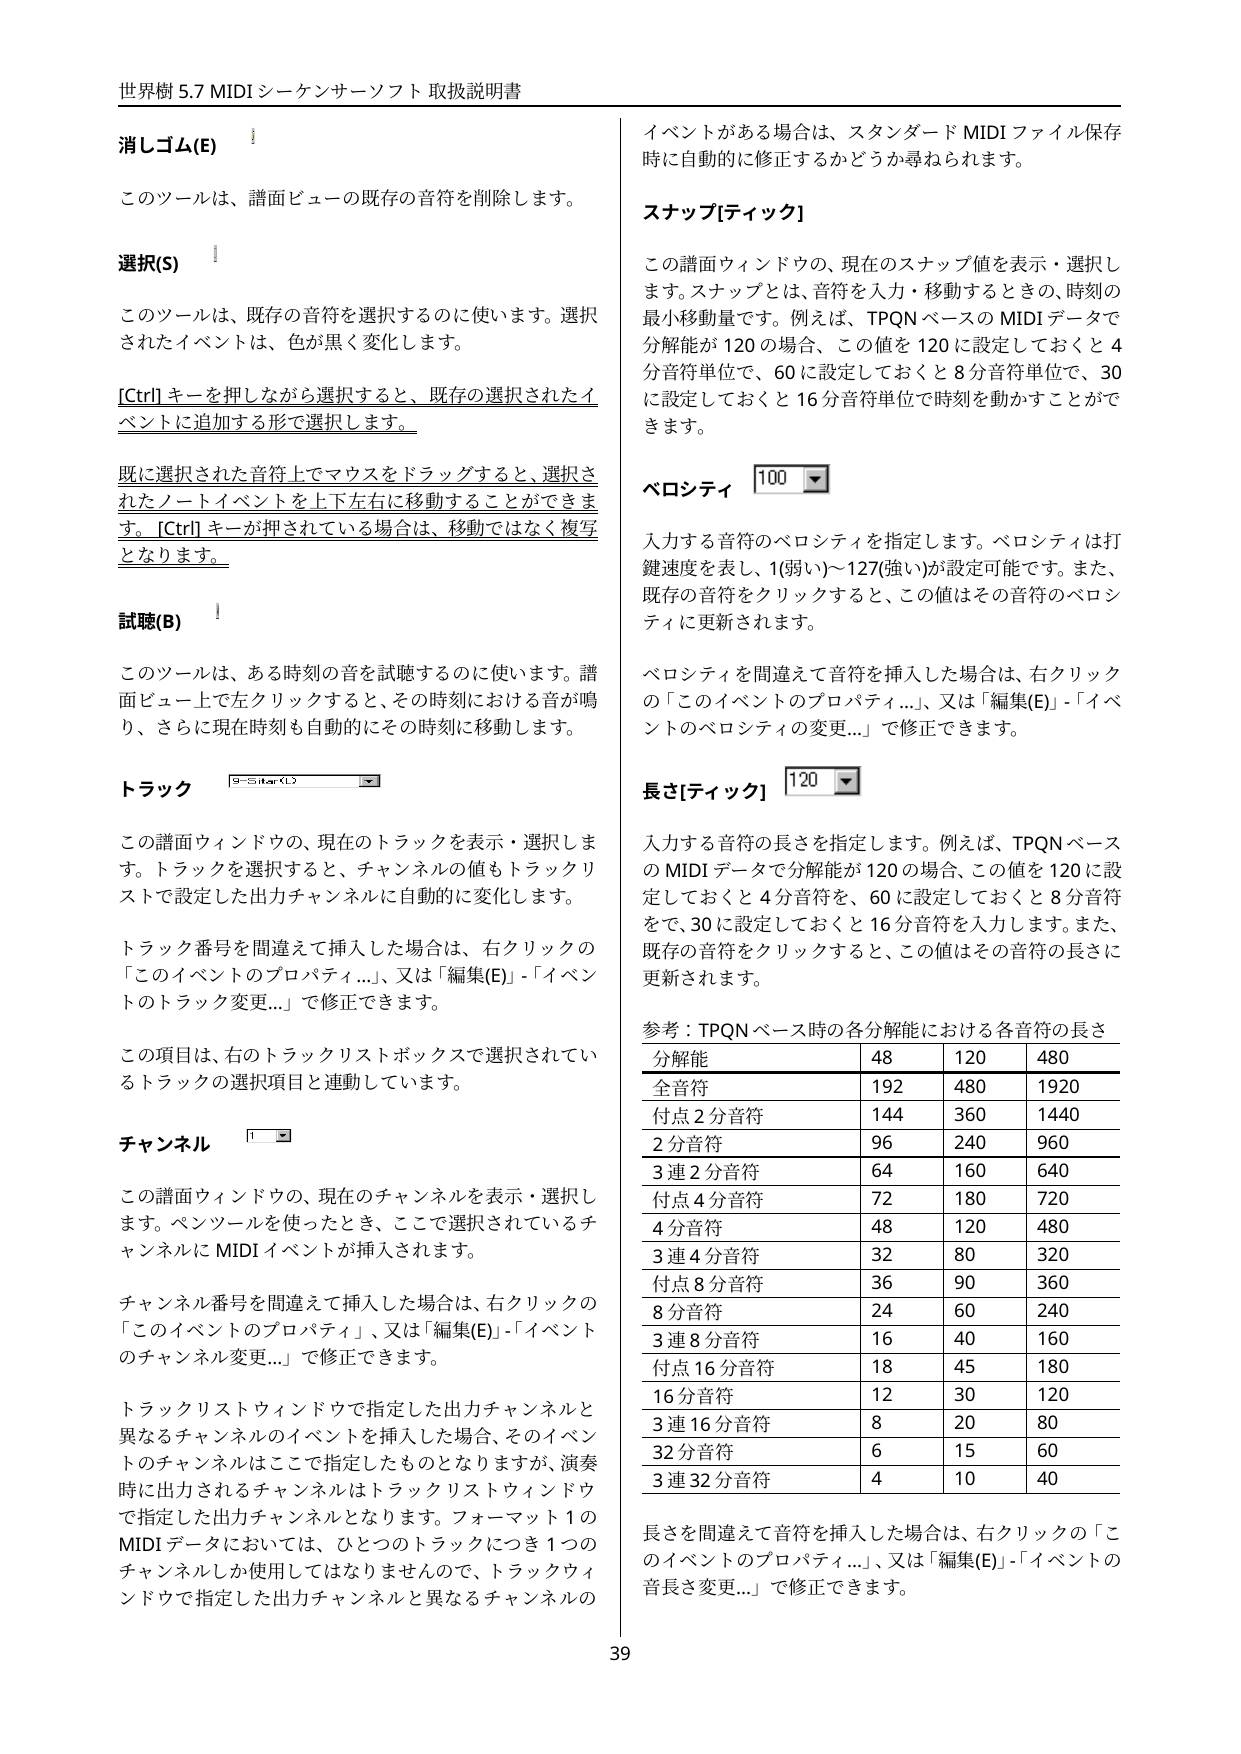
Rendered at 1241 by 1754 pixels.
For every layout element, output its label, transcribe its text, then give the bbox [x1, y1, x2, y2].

table_cell 1440 [1027, 1101, 1120, 1128]
table_cell 45 [944, 1354, 1026, 1381]
text 長さを間違えて音符を挿入した場合は、右クリックの「このイベントのプロパティ...」、又は「編集(E)」-「イベントの音長さ変更...」で修正できます。 [642, 1519, 1122, 1600]
table_cell 90 [944, 1270, 1026, 1297]
text ベロシティ [642, 465, 1122, 501]
table_cell 30 [944, 1382, 1026, 1409]
table_cell 3連16分音符 [642, 1410, 860, 1437]
table_cell 40 [944, 1326, 1026, 1353]
table_cell 15 [944, 1438, 1026, 1465]
text トラック番号を間違えて挿入した場合は、右クリックの「このイベントのプロパティ...」、又は「編集(E)」-「イベントのトラック変更...」で修正できます。 [118, 934, 598, 1015]
table_cell 40 [1027, 1466, 1120, 1493]
table_cell 6 [861, 1438, 943, 1465]
text トラック [118, 765, 598, 802]
table_header 分解能 [642, 1044, 860, 1071]
table_cell 2分音符 [642, 1130, 860, 1156]
table_cell 3連2分音符 [642, 1158, 860, 1184]
text チャンネル [118, 1120, 598, 1157]
table_cell 8 [861, 1410, 943, 1437]
picture [753, 464, 832, 496]
table_cell 18 [861, 1354, 943, 1381]
table_cell 160 [1027, 1326, 1120, 1353]
text 参考：TPQNベース時の各分解能における各音符の長さ [642, 1016, 1122, 1043]
text このツールは、既存の音符を選択するのに使います。選択されたイベントは、色が黒く変化します。 [118, 301, 598, 355]
text 既に選択された音符上でマウスをドラッグすると、選択さ [118, 460, 598, 483]
table_cell 72 [861, 1186, 943, 1212]
table_cell 240 [1027, 1298, 1120, 1324]
table_cell 960 [1027, 1130, 1120, 1156]
text れたノートイベントを上下左右に移動することができま [118, 487, 598, 510]
text ベントに追加する形で選択します。 [118, 407, 598, 435]
table_cell 4 [861, 1466, 943, 1493]
table_header 48 [861, 1044, 943, 1071]
table_cell 8分音符 [642, 1298, 860, 1324]
table_cell 160 [944, 1158, 1026, 1184]
text この譜面ウィンドウの、現在のスナップ値を表示・選択します。スナップとは、音符を入力・移動するときの、時刻の最小移動量です。例えば、TPQNベースのMIDIデータで分解能が120の場合、この値を120に設定しておくと4分音符単位で、60に設定しておくと8分音符単位で、30に設定しておくと16分音符単位で時刻を動かすことができます。 [642, 250, 1122, 439]
table_cell 360 [944, 1101, 1026, 1128]
table_cell 96 [861, 1130, 943, 1156]
table_cell 10 [944, 1466, 1026, 1493]
table_cell 480 [944, 1074, 1026, 1100]
text 選択(S) [118, 236, 598, 276]
table_cell 360 [1027, 1270, 1120, 1297]
table_cell 16 [861, 1326, 943, 1353]
table_cell 16分音符 [642, 1382, 860, 1409]
table_cell 20 [944, 1410, 1026, 1437]
table_cell 3連4分音符 [642, 1242, 860, 1268]
text このツールは、譜面ビューの既存の音符を削除します。 [118, 183, 598, 210]
table_cell 180 [1027, 1354, 1120, 1381]
table_cell 48 [861, 1214, 943, 1241]
text [Ctrl] キーを押しながら選択すると、既存の選択されたイ [118, 381, 598, 404]
text 入力する音符のベロシティを指定します。ベロシティは打鍵速度を表し、1(弱い)～127(強い)が設定可能です。また、既存の音符をクリックすると、この値はその音符のベロシティに更新されます。 [642, 527, 1122, 635]
picture [251, 127, 255, 144]
table_cell 480 [1027, 1214, 1120, 1241]
table_cell 180 [944, 1186, 1026, 1212]
table_cell 付点16分音符 [642, 1354, 860, 1381]
table_cell 32分音符 [642, 1438, 860, 1465]
table_cell 60 [1027, 1438, 1120, 1465]
text このツールは、ある時刻の音を試聴するのに使います。譜面ビュー上で左クリックすると、その時刻における音が鳴り、さらに現在時刻も自動的にその時刻に移動します。 [118, 659, 598, 740]
table_cell 4分音符 [642, 1214, 860, 1241]
table_cell 24 [861, 1298, 943, 1324]
table_cell 80 [944, 1242, 1026, 1268]
text す。 [Ctrl] キーが押されている場合は、移動ではなく複写 [118, 514, 598, 537]
table_cell 付点8分音符 [642, 1270, 860, 1297]
table_cell 120 [944, 1214, 1026, 1241]
table_cell 32 [861, 1242, 943, 1268]
text イベントがある場合は、スタンダードMIDIファイル保存時に自動的に修正するかどうか尋ねられます。 [642, 118, 1122, 172]
table_cell 64 [861, 1158, 943, 1184]
table_cell 付点2分音符 [642, 1101, 860, 1128]
table_header 480 [1027, 1044, 1120, 1071]
table_header 120 [944, 1044, 1026, 1071]
table_cell 640 [1027, 1158, 1120, 1184]
text トラックリストウィンドウで指定した出力チャンネルと異なるチャンネルのイベントを挿入した場合、そのイベントのチャンネルはここで指定したものとなりますが、演奏時に出力されるチャンネルはトラックリストウィンドウで指定した出力チャンネルとなります。フォーマット1のMIDIデータにおいては、ひとつのトラックにつき1つのチャンネルしか使用してはなりませんので、トラックウィンドウで指定した出力チャンネルと異なるチャンネルの [118, 1395, 598, 1611]
text スナップ[ティック] [642, 198, 1122, 225]
text チャンネル番号を間違えて挿入した場合は、右クリックの「このイベントのプロパティ」、又は「編集(E)」-「イベントのチャンネル変更...」で修正できます。 [118, 1289, 598, 1369]
table_cell 1920 [1027, 1074, 1120, 1100]
table_cell 全音符 [642, 1074, 860, 1100]
table_cell 60 [944, 1298, 1026, 1324]
table_cell 3連8分音符 [642, 1326, 860, 1353]
table_cell 付点4分音符 [642, 1186, 860, 1212]
text この項目は、右のトラックリストボックスで選択されているトラックの選択項目と連動しています。 [118, 1041, 598, 1094]
picture [246, 1129, 292, 1143]
table_cell 320 [1027, 1242, 1120, 1268]
table_cell 80 [1027, 1410, 1120, 1437]
picture [784, 766, 863, 798]
text 試聴(B) [118, 594, 598, 633]
text この譜面ウィンドウの、現在のチャンネルを表示・選択します。ペンツールを使ったとき、ここで選択されているチャンネルにMIDIイベントが挿入されます。 [118, 1182, 598, 1263]
table_cell 36 [861, 1270, 943, 1297]
text 消しゴム(E) [118, 118, 598, 158]
table_cell 120 [1027, 1382, 1120, 1409]
table_cell 12 [861, 1382, 943, 1409]
table_cell 192 [861, 1074, 943, 1100]
text 入力する音符の長さを指定します。例えば、TPQNベースのMIDIデータで分解能が120の場合、この値を120に設定しておくと4分音符を、60に設定しておくと8分音符をで、30に設定しておくと16分音符を入力します。また、既存の音符をクリックすると、この値はその音符の長さに更新されます。 [642, 829, 1122, 991]
table_cell 240 [944, 1130, 1026, 1156]
picture [228, 774, 383, 788]
text 長さ[ティック] [642, 767, 1122, 803]
text となります。 [118, 541, 598, 568]
table_cell 720 [1027, 1186, 1120, 1212]
table_cell 144 [861, 1101, 943, 1128]
text この譜面ウィンドウの、現在のトラックを表示・選択します。トラックを選択すると、チャンネルの値もトラックリストで設定した出力チャンネルに自動的に変化します。 [118, 828, 598, 908]
text ベロシティを間違えて音符を挿入した場合は、右クリックの「このイベントのプロパティ...」、又は「編集(E)」-「イベントのベロシティの変更...」で修正できます。 [642, 660, 1122, 741]
table_cell 3連32分音符 [642, 1466, 860, 1493]
